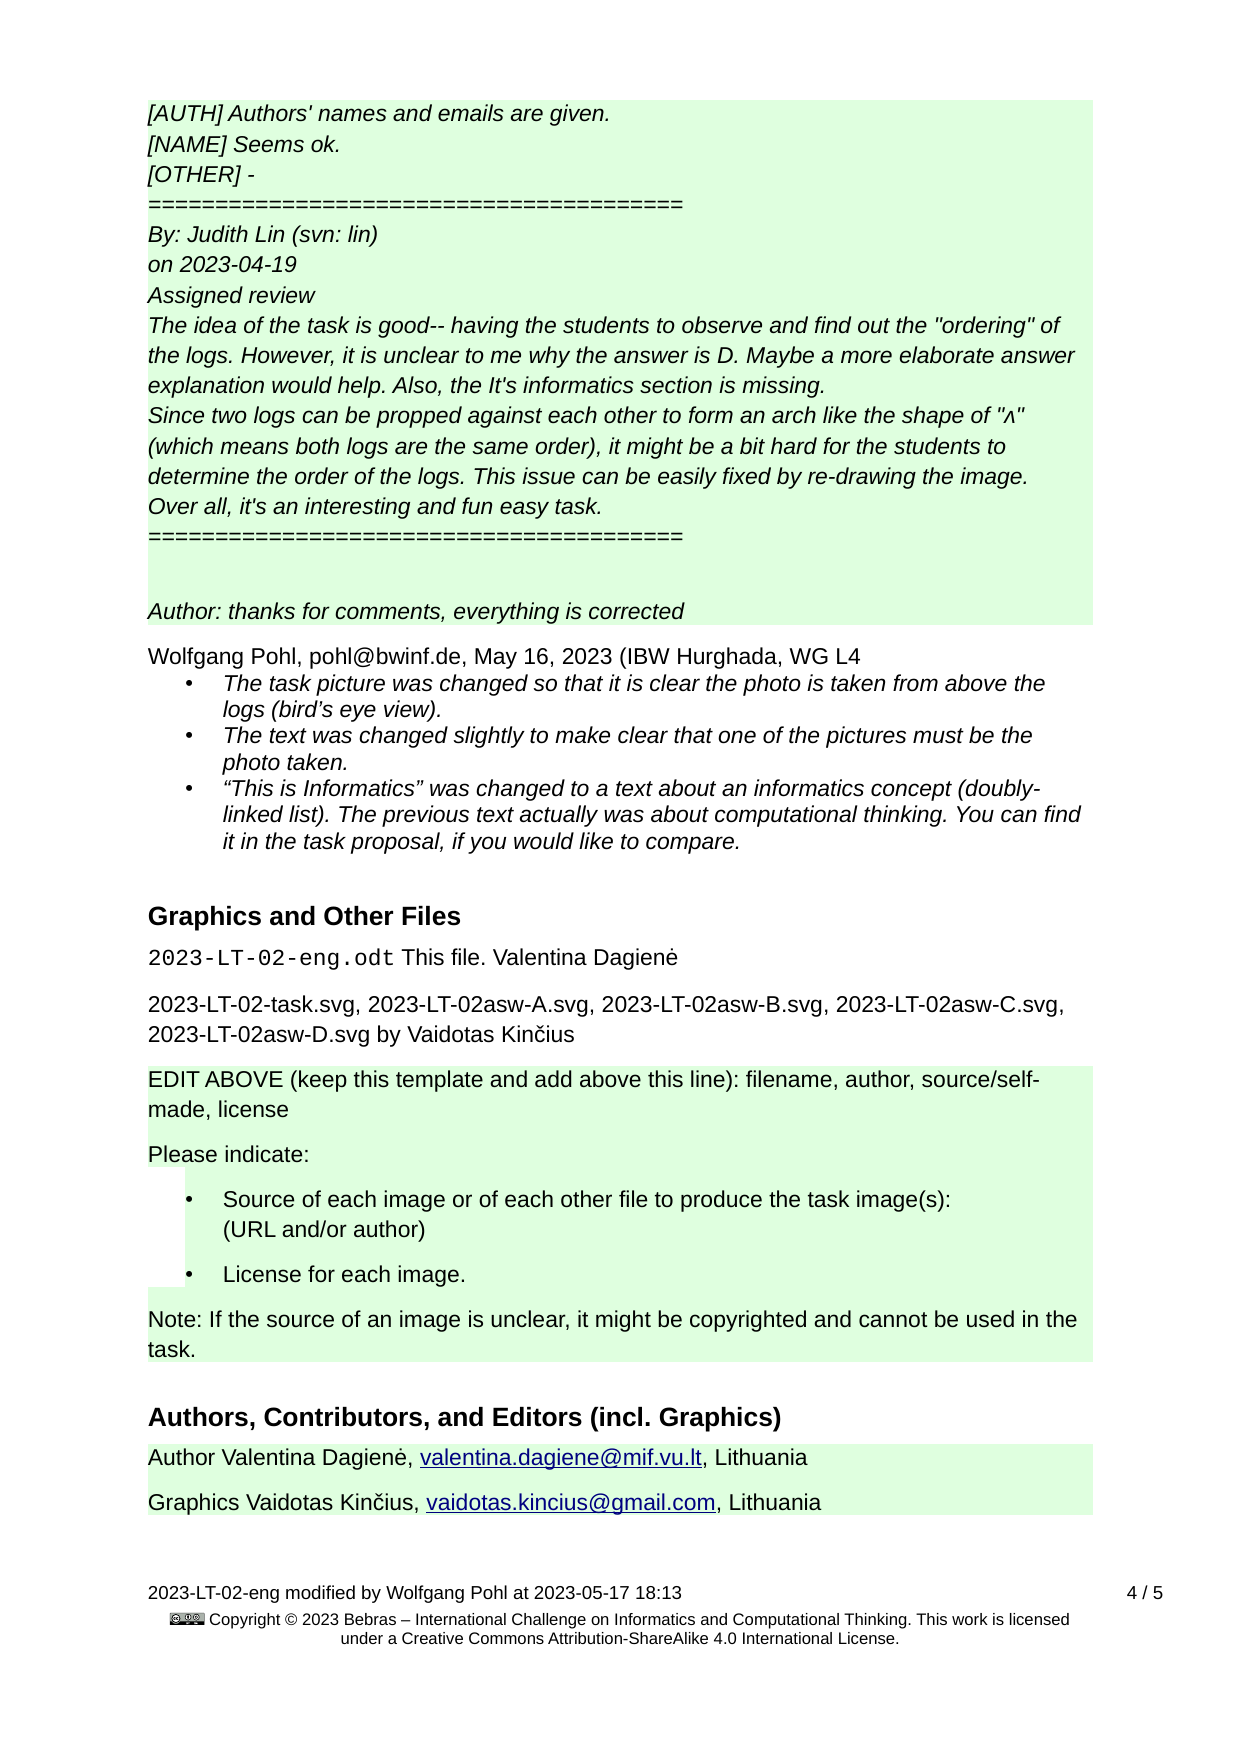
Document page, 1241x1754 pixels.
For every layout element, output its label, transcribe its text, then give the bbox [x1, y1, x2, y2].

list Source of each image or of each other file to produce the task image(s): (URL and/or author) [185, 1186, 1093, 1242]
text 2023-LT-02-task.svg, 2023-LT-02asw-A.svg, 2023-LT-02asw-B.svg, 2023-LT-02asw-C.svg, 2023-LT-02asw-D.svg by Vaidotas Kinčius [148, 991, 1093, 1048]
text Wolfgang Pohl, pohl@bwinf.de, May 16, 2023 (IBW Hurghada, WG L4 [148, 643, 1093, 669]
text [AUTH] Authors' names and emails are given. [NAME] Seems ok. [OTHER] - ======================================== By: Judith Lin (svn: lin) on 2023-04-19 Assigned review The idea of the task is good-- having the students to observe and find out the "ordering" of the logs. However, it is unclear to me why the answer is D. Maybe a more elaborate answer explanation would help. Also, the It's informatics section is missing. Since two logs can be propped against each other to form an arch like the shape of "ʌ" (which means both logs are the same order), it might be a bit hard for the students to determine the order of the logs. This issue can be easily fixed by re-drawing the image. Over all, it's an interesting and fun easy task. ======================================== [148, 100, 1093, 580]
text Author: thanks for comments, everything is corrected [148, 598, 1093, 625]
text 2023-LT-02-eng.odt This file. Valentina Dagienė [148, 944, 1093, 972]
text Please indicate: [148, 1141, 1093, 1167]
text Note: If the source of an image is unclear, it might be copyrighted and cannot be used in the task. [148, 1306, 1093, 1362]
text Graphics Vaidotas Kinčius, vaidotas.kincius@gmail.com, Lithuania [148, 1489, 1093, 1515]
text EDIT ABOVE (keep this template and add above this line): filename, author, source/self-made, license [148, 1066, 1093, 1123]
subtitle Authors, Contributors, and Editors (incl. Graphics) [148, 1401, 1093, 1432]
list License for each image. [185, 1261, 1093, 1287]
list The text was changed slightly to make clear that one of the pictures must be the photo taken. [185, 722, 1093, 775]
list The task picture was changed so that it is clear the photo is taken from above the logs (bird’s eye view). [185, 669, 1093, 722]
list “This is Informatics” was changed to a text about an informatics concept (doubly-linked list). The previous text actually was about computational thinking. You can find it in the task proposal, if you would like to compare. [185, 775, 1093, 854]
text Author Valentina Dagienė, valentina.dagiene@mif.vu.lt, Lithuania [148, 1444, 1093, 1471]
subtitle Graphics and Other Files [148, 901, 1093, 931]
